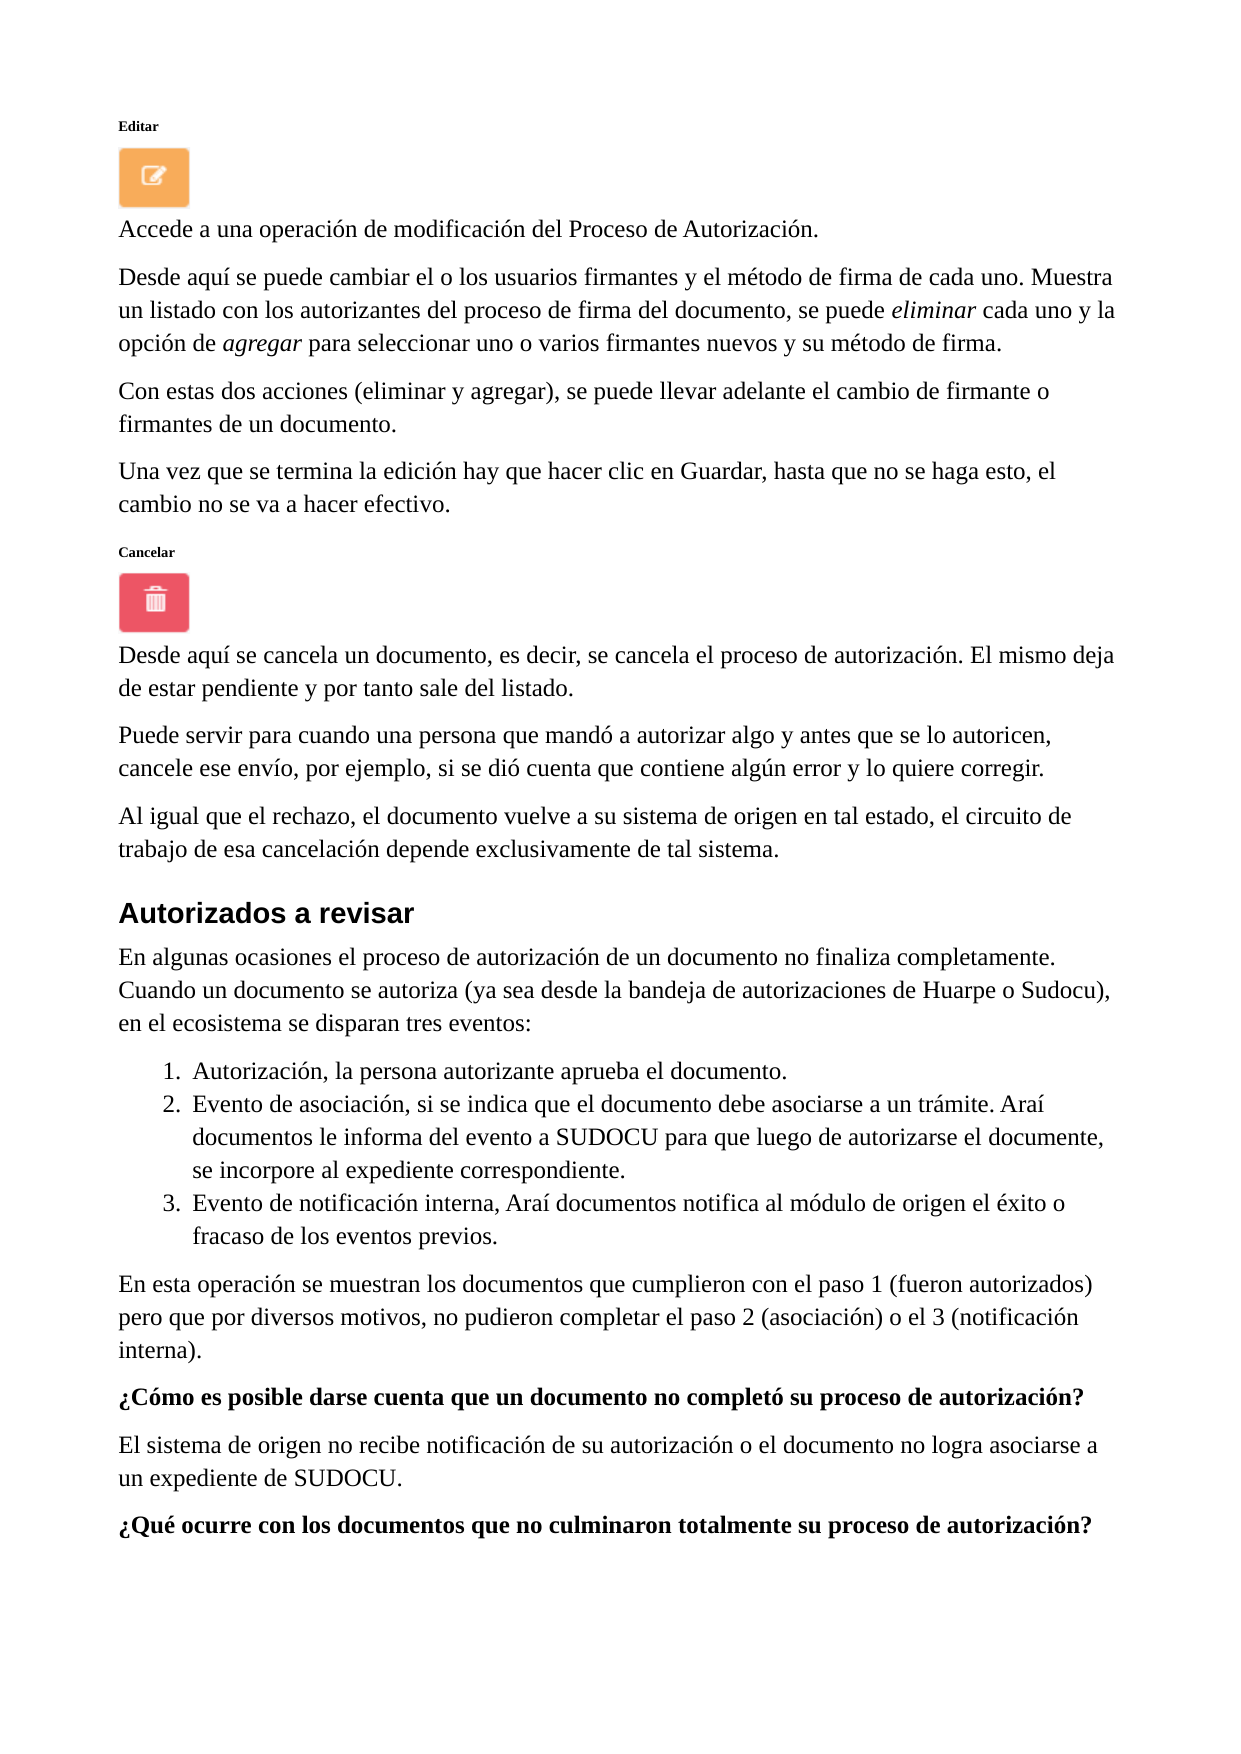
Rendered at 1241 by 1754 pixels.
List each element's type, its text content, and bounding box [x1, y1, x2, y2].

text Al igual que el rechazo, el documento vuelve a su sistema de origen en tal estado, el circuito de trabajo de esa cancelación depende exclusivamente de tal sistema. [118, 801, 1122, 863]
text Desde aquí se puede cambiar el o los usuarios firmantes y el método de firma de cada uno. Muestra un listado con los autorizantes del proceso de firma del documento, se puede eliminar cada uno y la opción de agregar para seleccionar uno o varios firmantes nuevos y su método de firma. [118, 262, 1122, 357]
list Autorización, la persona autorizante aprueba el documento. [162, 1056, 1122, 1085]
picture [118, 572, 191, 634]
list Evento de asociación, si se indica que el documento debe asociarse a un trámite. Araí documentos le informa del evento a SUDOCU para que luego de autorizarse el documente, se incorpore al expediente correspondiente. [162, 1089, 1122, 1184]
text En esta operación se muestran los documentos que cumplieron con el paso 1 (fueron autorizados) pero que por diversos motivos, no pudieron completar el paso 2 (asociación) o el 3 (notificación interna). [118, 1269, 1122, 1363]
text ¿Cómo es posible darse cuenta que un documento no completó su proceso de autorización? [118, 1382, 1122, 1411]
subtitle Cancelar [118, 543, 1122, 560]
text En algunas ocasiones el proceso de autorización de un documento no finaliza completamente. Cuando un documento se autoriza (ya sea desde la bandeja de autorizaciones de Huarpe o Sudocu), en el ecosistema se disparan tres eventos: [118, 942, 1122, 1037]
subtitle Autorizados a revisar [118, 896, 1122, 930]
text Con estas dos acciones (eliminar y agregar), se puede llevar adelante el cambio de firmante o firmantes de un documento. [118, 376, 1122, 438]
text Accede a una operación de modificación del Proceso de Autorización. [118, 214, 1122, 243]
list Evento de notificación interna, Araí documentos notifica al módulo de origen el éxito o fracaso de los eventos previos. [162, 1188, 1122, 1250]
text Puede servir para cuando una persona que mandó a autorizar algo y antes que se lo autoricen, cancele ese envío, por ejemplo, si se dió cuenta que contiene algún error y lo quiere corregir. [118, 720, 1122, 782]
subtitle Editar [118, 118, 1122, 135]
text Una vez que se termina la edición hay que hacer clic en Guardar, hasta que no se haga esto, el cambio no se va a hacer efectivo. [118, 456, 1122, 518]
text ¿Qué ocurre con los documentos que no culminaron totalmente su proceso de autorización? [118, 1511, 1122, 1539]
text Desde aquí se cancela un documento, es decir, se cancela el proceso de autorización. El mismo deja de estar pendiente y por tanto sale del listado. [118, 640, 1122, 702]
picture [118, 147, 191, 209]
text El sistema de origen no recibe notificación de su autorización o el documento no logra asociarse a un expediente de SUDOCU. [118, 1430, 1122, 1492]
